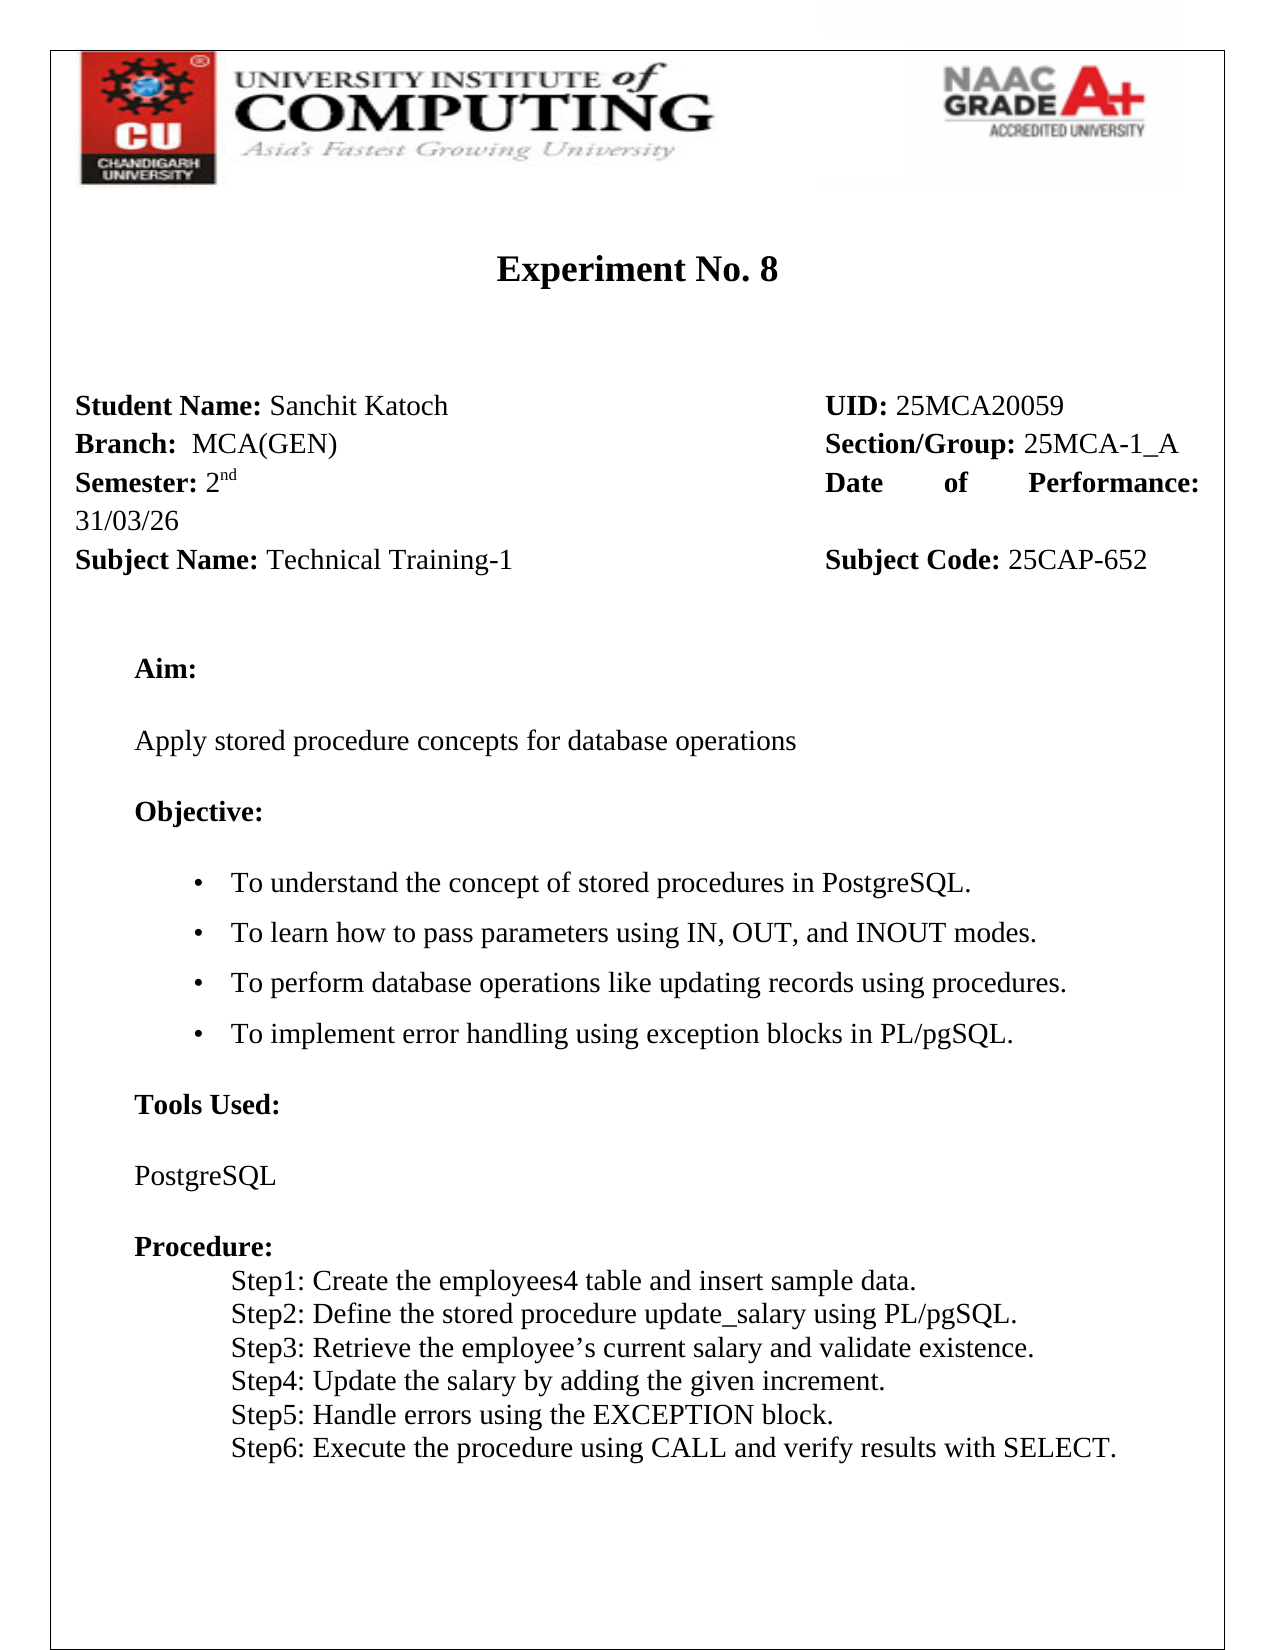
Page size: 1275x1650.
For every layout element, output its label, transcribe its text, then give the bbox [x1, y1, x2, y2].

subtitle To understand the concept of stored procedures in PostgreSQL. [193, 865, 1200, 898]
subtitle To implement error handling using exception blocks in PL/pgSQL. [193, 1016, 1200, 1049]
list Step3: Retrieve the employee’s current salary and validate existence. [231, 1330, 1200, 1363]
list Step1: Create the employees4 table and insert sample data. [231, 1263, 1200, 1296]
subtitle Aim: [134, 652, 1200, 685]
text Semester: 2nd Date of Performance: 31/03/26 [75, 465, 1200, 537]
subtitle Objective: [134, 794, 1200, 827]
text Branch: MCA(GEN) Section/Group: 25MCA-1_A [75, 426, 1200, 460]
subtitle Tools Used: [134, 1087, 1200, 1121]
text Subject Name: Technical Training-1 Subject Code: 25CAP-652 [75, 542, 1200, 575]
picture [75, 0, 1181, 50]
subtitle To learn how to pass parameters using IN, OUT, and INOUT modes. [193, 915, 1200, 949]
list Step5: Handle errors using the EXCEPTION block. [231, 1397, 1200, 1431]
subtitle Apply stored procedure concepts for database operations [134, 723, 1200, 756]
text Student Name: Sanchit Katoch UID: 25MCA20059 [75, 388, 1200, 421]
text Experiment No. 8 [75, 247, 1200, 290]
picture [75, 51, 1181, 188]
list Step6: Execute the procedure using CALL and verify results with SELECT. [231, 1431, 1200, 1464]
subtitle PostgreSQL [134, 1158, 1200, 1192]
subtitle To perform database operations like updating records using procedures. [193, 966, 1200, 999]
text Procedure: [134, 1229, 1200, 1263]
list Step4: Update the salary by adding the given increment. [231, 1363, 1200, 1397]
list Step2: Define the stored procedure update_salary using PL/pgSQL. [231, 1296, 1200, 1330]
